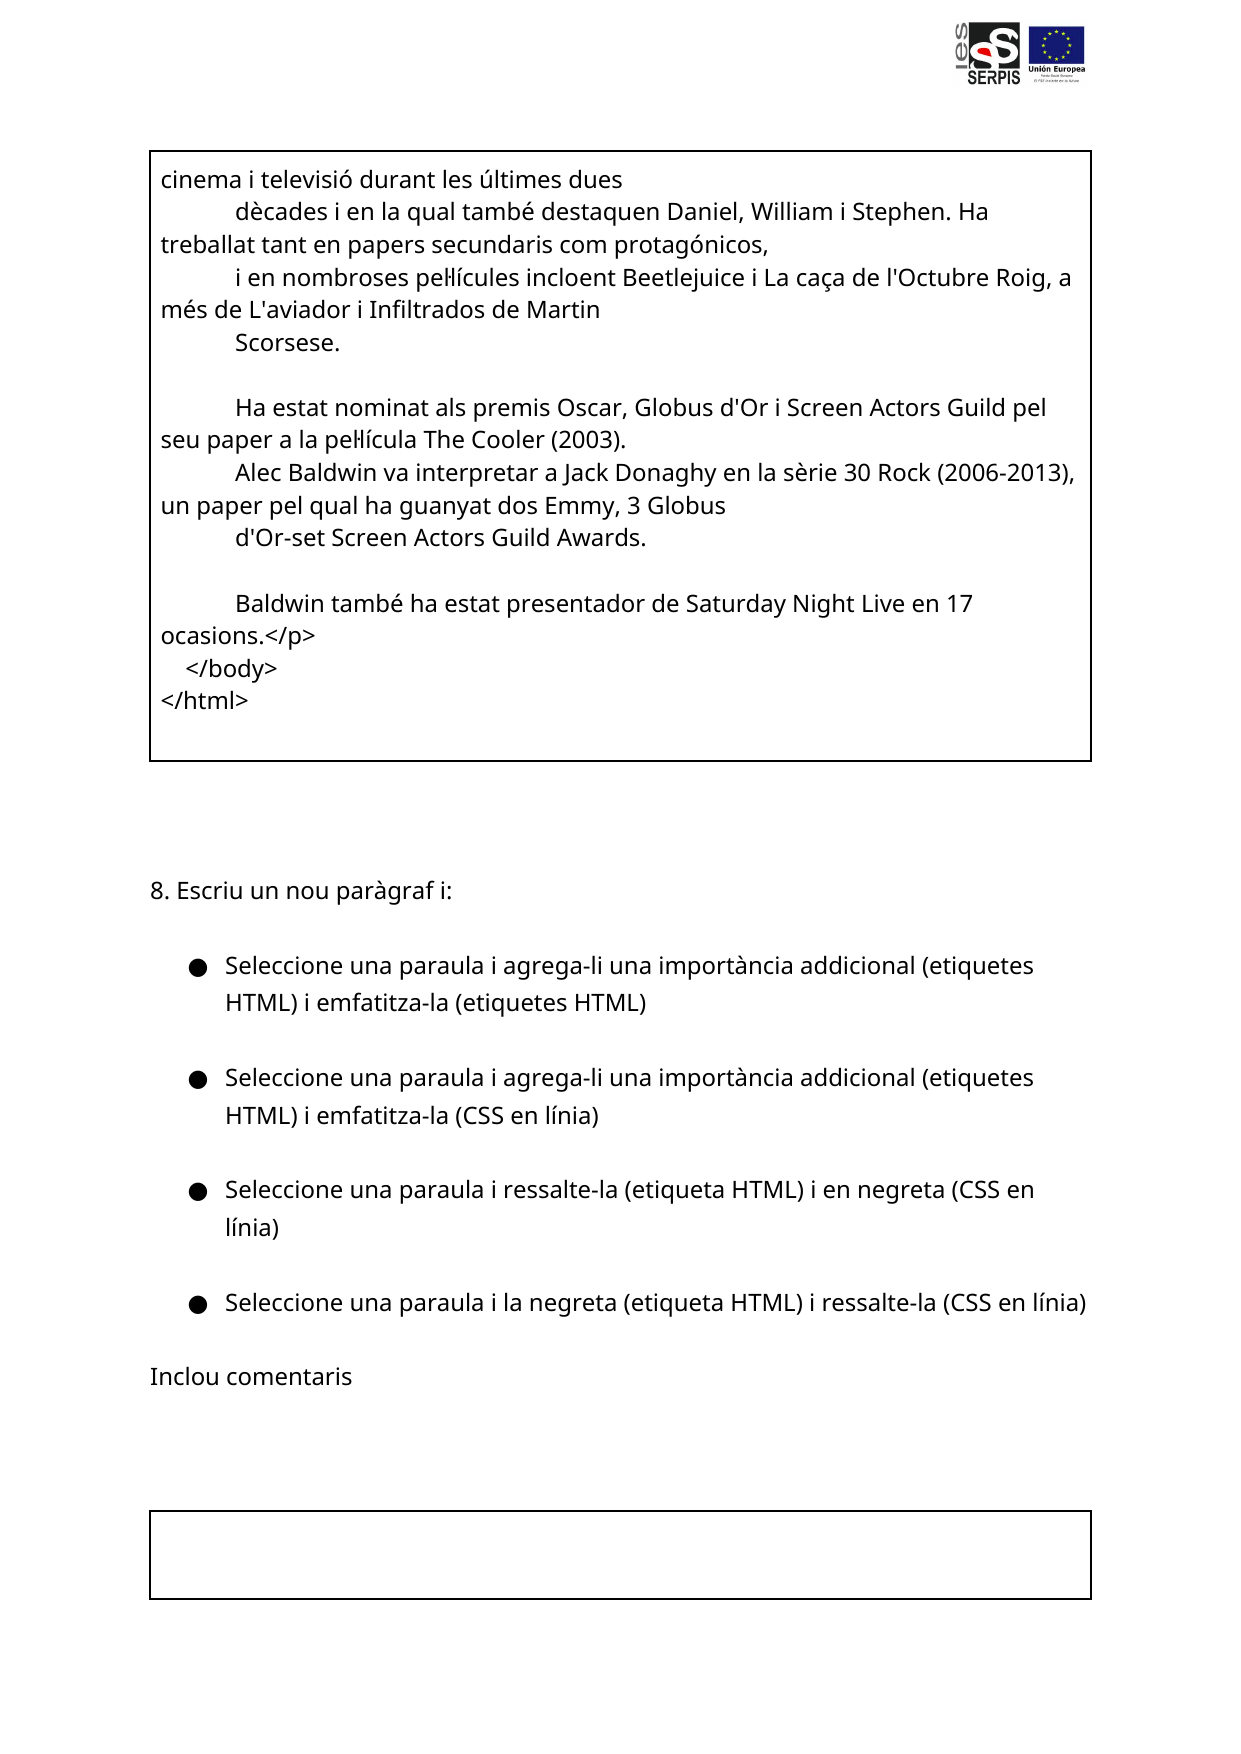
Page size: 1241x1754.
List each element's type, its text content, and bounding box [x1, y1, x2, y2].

list Seleccione una paraula i agrega-li una importància addicional (etiquetes HTML) i emfatitza-la (etiquetes HTML) [187, 949, 1090, 1019]
list Seleccione una paraula i agrega-li una importància addicional (etiquetes HTML) i emfatitza-la (CSS en línia) [187, 1061, 1090, 1131]
table_header cinema i televisió durant les últimes dues dècades i en la qual també destaquen Daniel, William i Stephen. Ha treballat tant en papers secundaris com protagónicos, i en nombroses pel·lícules incloent Beetlejuice i La caça de l'Octubre Roig, a més de L'aviador i Infiltrados de Martin Scorsese. Ha estat nominat als premis Oscar, Globus d'Or i Screen Actors Guild pel seu paper a la pel·lícula The Cooler (2003). Alec Baldwin va interpretar a Jack Donaghy en la sèrie 30 Rock (2006-2013), un paper pel qual ha guanyat dos Emmy, 3 Globus d'Or-set Screen Actors Guild Awards. Baldwin també ha estat presentador de Saturday Night Live en 17 ocasions.</p> </body> </html> [151, 152, 1090, 760]
list Seleccione una paraula i ressalte-la (etiqueta HTML) i en negreta (CSS en línia) [187, 1173, 1090, 1243]
text Inclou comentaris [150, 1360, 1090, 1393]
table_header [151, 1512, 1090, 1598]
list Seleccione una paraula i la negreta (etiqueta HTML) i ressalte-la (CSS en línia) [187, 1285, 1090, 1318]
text 8. Escriu un nou paràgraf i: [150, 874, 1090, 907]
picture [950, 18, 1090, 87]
